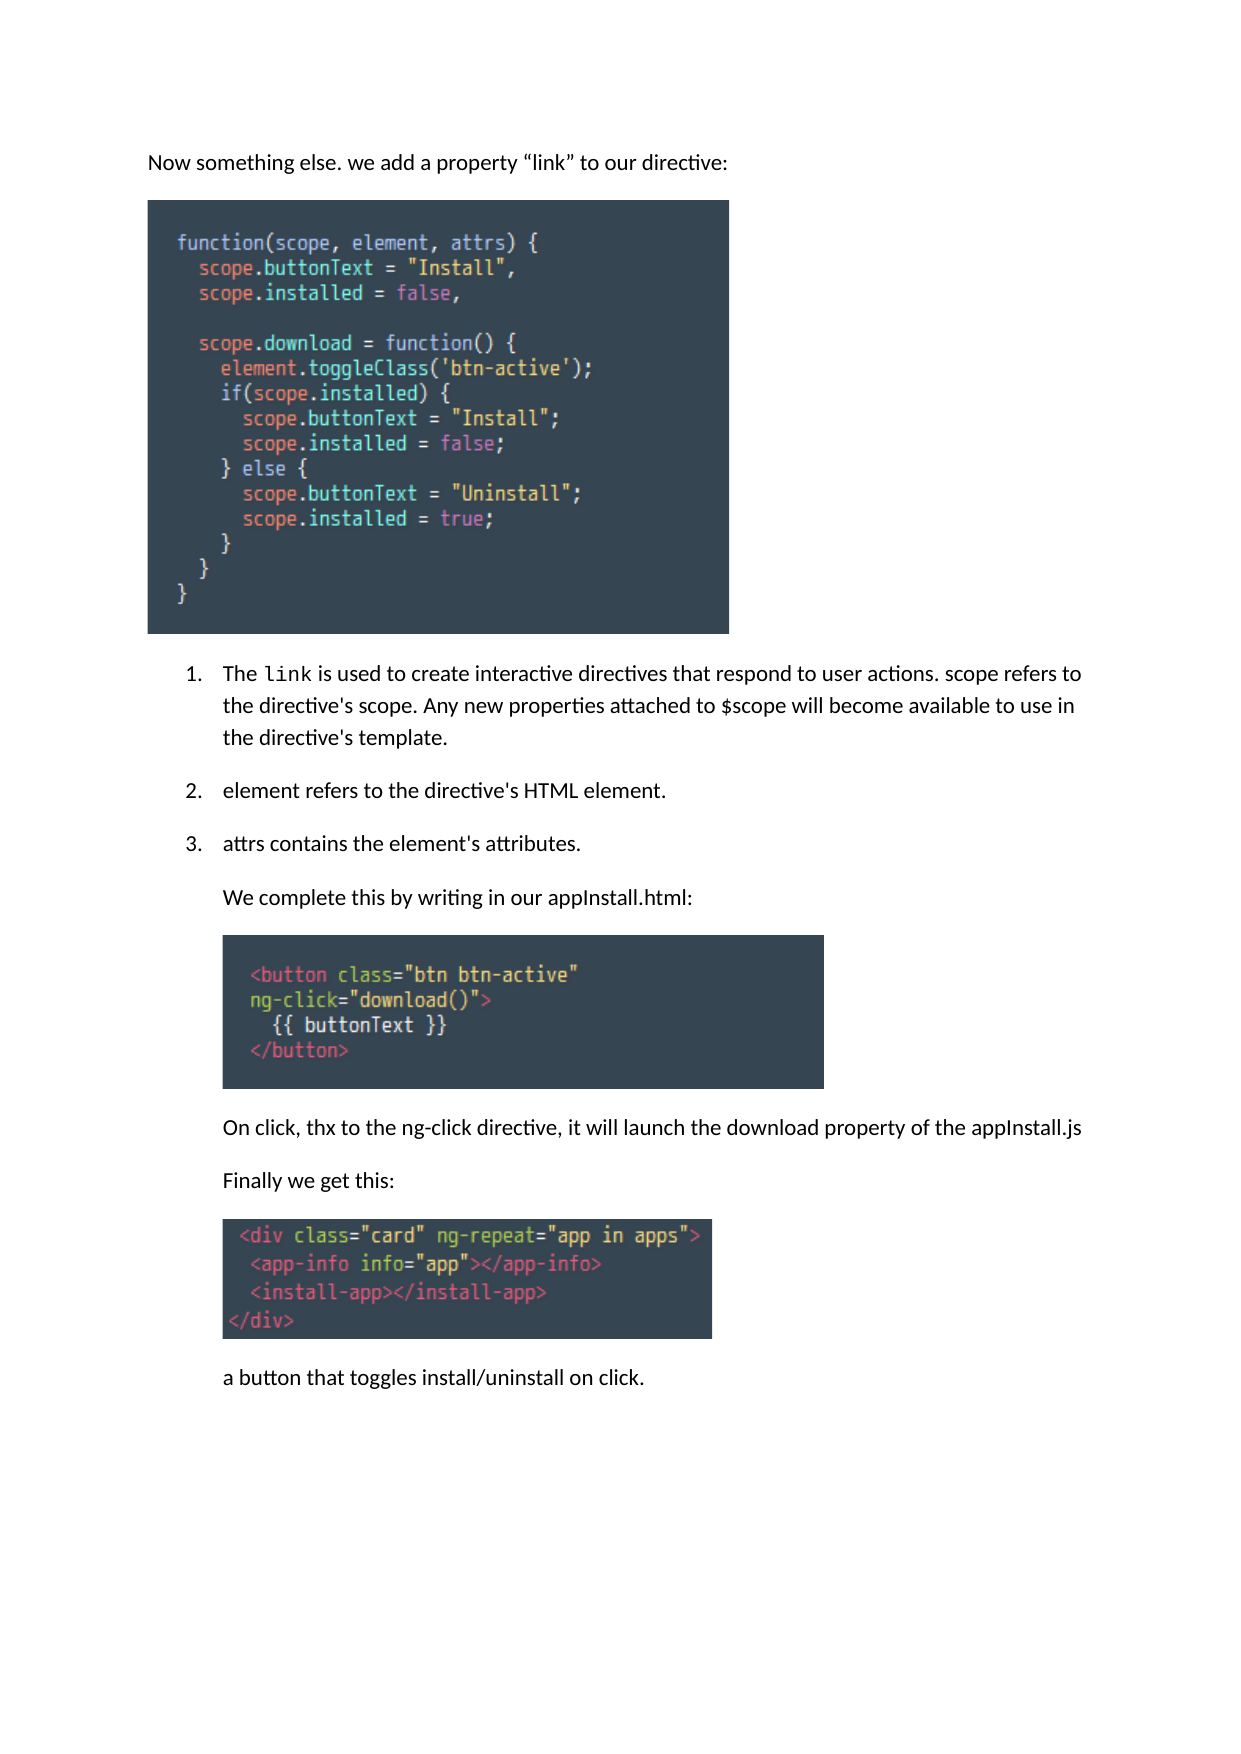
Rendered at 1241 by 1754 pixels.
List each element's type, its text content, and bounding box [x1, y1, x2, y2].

list attrs contains the element's attributes. [185, 829, 1093, 858]
text Now something else. we add a property “link” to our directive: [148, 148, 1093, 176]
text Finally we get this: [223, 1166, 1093, 1194]
text We complete this by writing in our appInstall.html: [223, 883, 1093, 911]
text On click, thx to the ng-click directive, it will launch the download property of the appInstall.js [223, 1113, 1093, 1141]
list The link is used to create interactive directives that respond to user actions. scope refers to the directive's scope. Any new properties attached to $scope will become available to use in the directive's template. [185, 659, 1093, 752]
picture [147, 200, 730, 634]
text a button that toggles install/uninstall on click. [223, 1363, 1093, 1391]
picture [222, 935, 824, 1089]
picture [222, 1219, 713, 1339]
list element refers to the directive's HTML element. [185, 777, 1093, 804]
